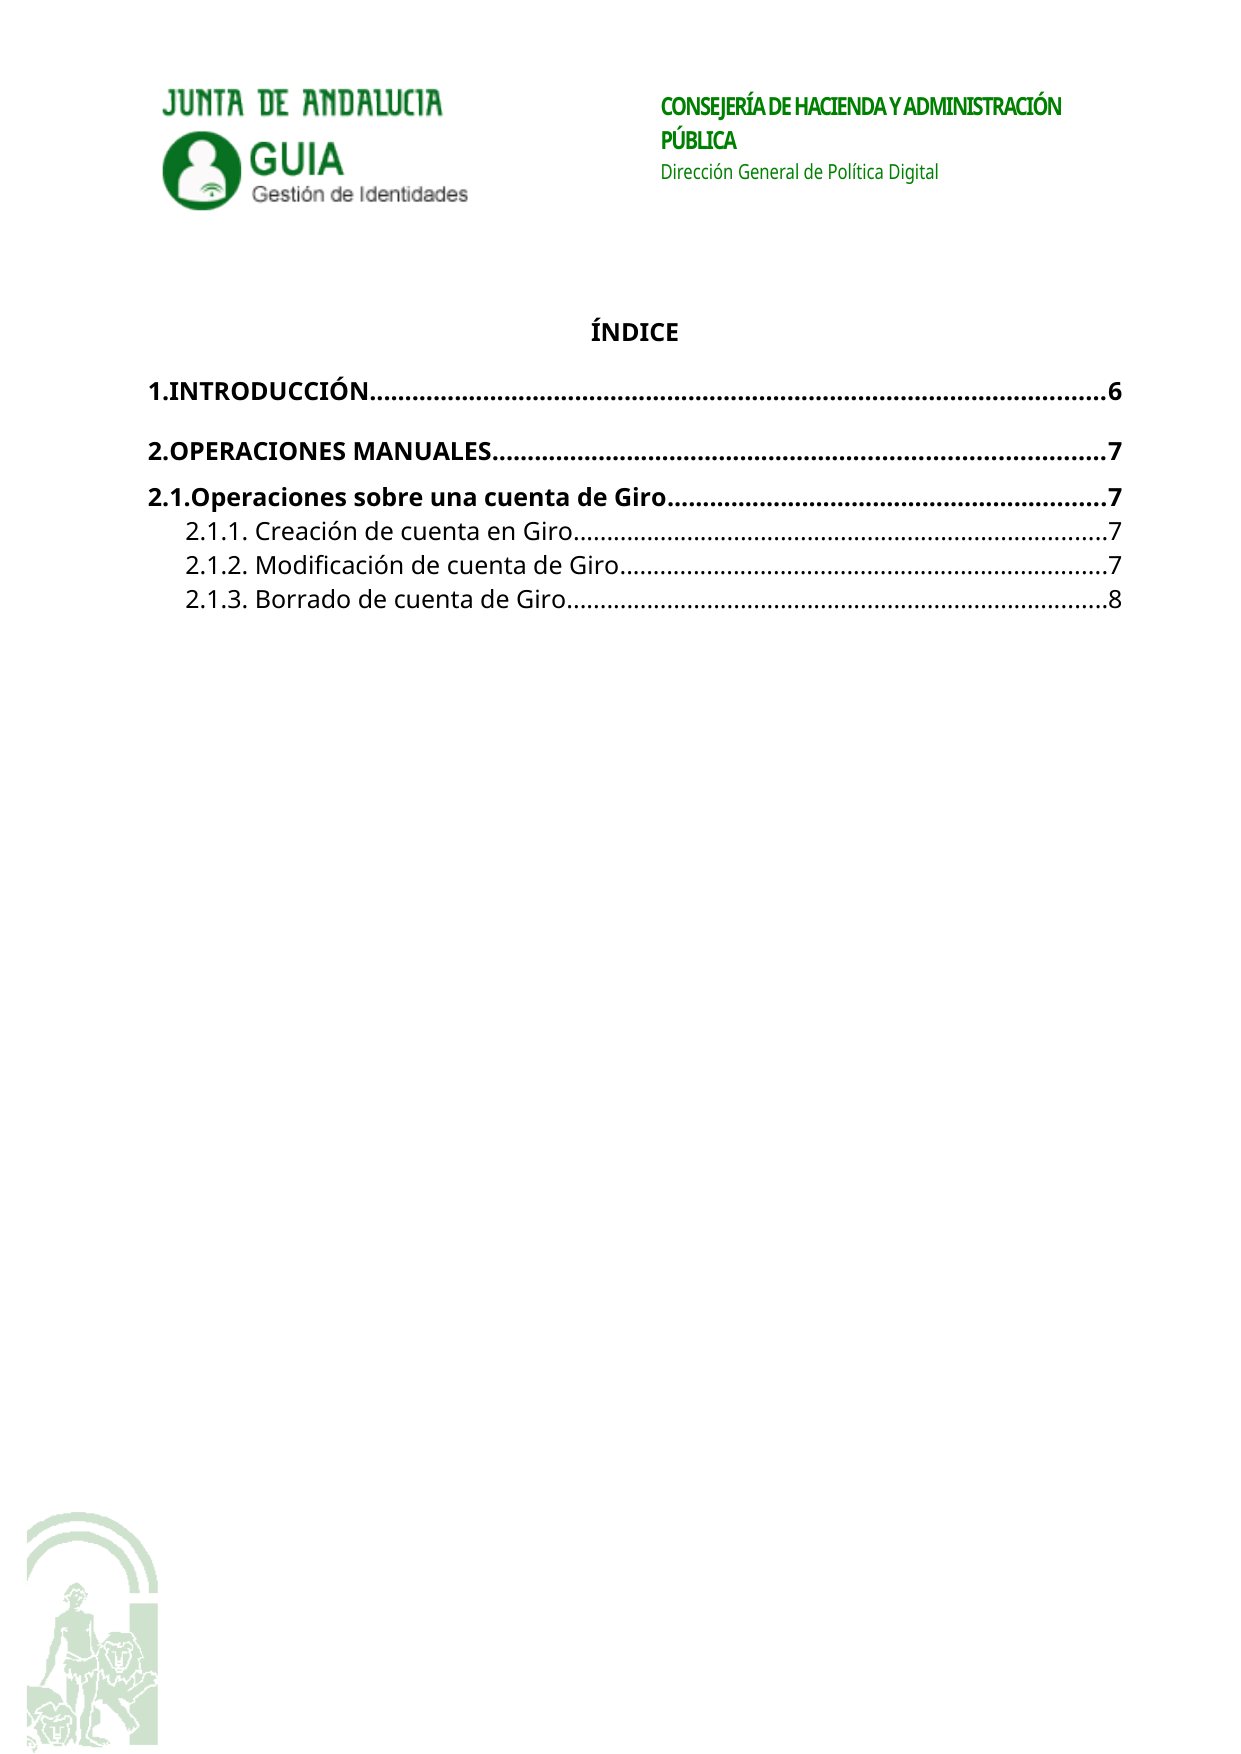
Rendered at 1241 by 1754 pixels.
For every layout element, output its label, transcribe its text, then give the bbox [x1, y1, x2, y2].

text 2.1.3. Borrado de cuenta de Giro 8 [185, 582, 1122, 616]
text 2.OpERAciones Manuales 7 [148, 433, 1122, 467]
picture [26, 1511, 159, 1753]
text 2.1.Operaciones sobre una cuenta de Giro 7 [148, 480, 1122, 514]
text 1.INTRODUCCIÓN 6 [148, 374, 1122, 408]
subtitle ÍNDICE [148, 315, 1122, 349]
text 2.1.2. Modificación de cuenta de Giro 7 [185, 548, 1122, 582]
picture [147, 82, 498, 225]
text 2.1.1. Creación de cuenta en Giro 7 [185, 514, 1122, 548]
